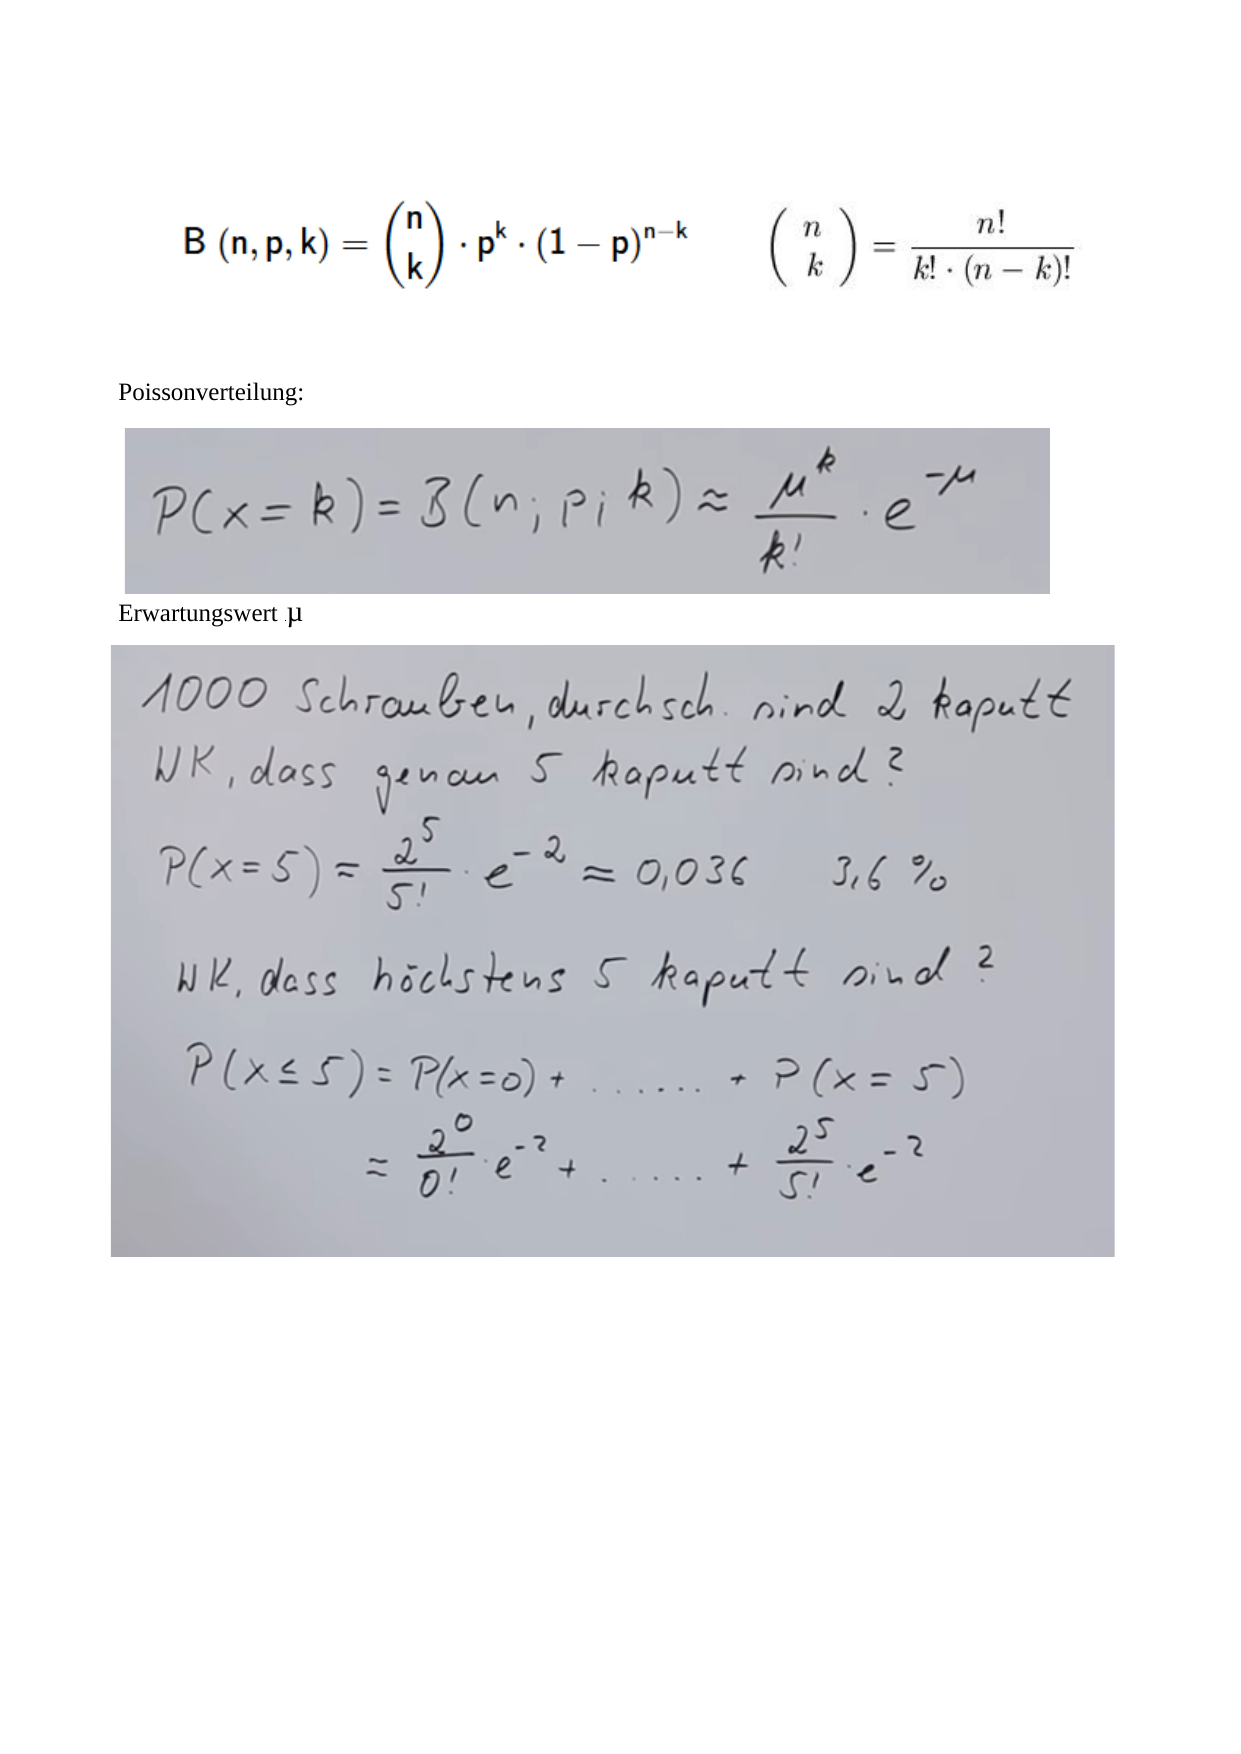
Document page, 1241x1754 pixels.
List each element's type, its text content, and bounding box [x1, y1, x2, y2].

picture [110, 645, 1115, 1257]
text Poissonverteilung: [118, 377, 1122, 406]
picture [124, 428, 1050, 594]
text Erwartungswert µ [118, 406, 1122, 628]
picture [749, 179, 1104, 314]
picture [146, 177, 722, 317]
